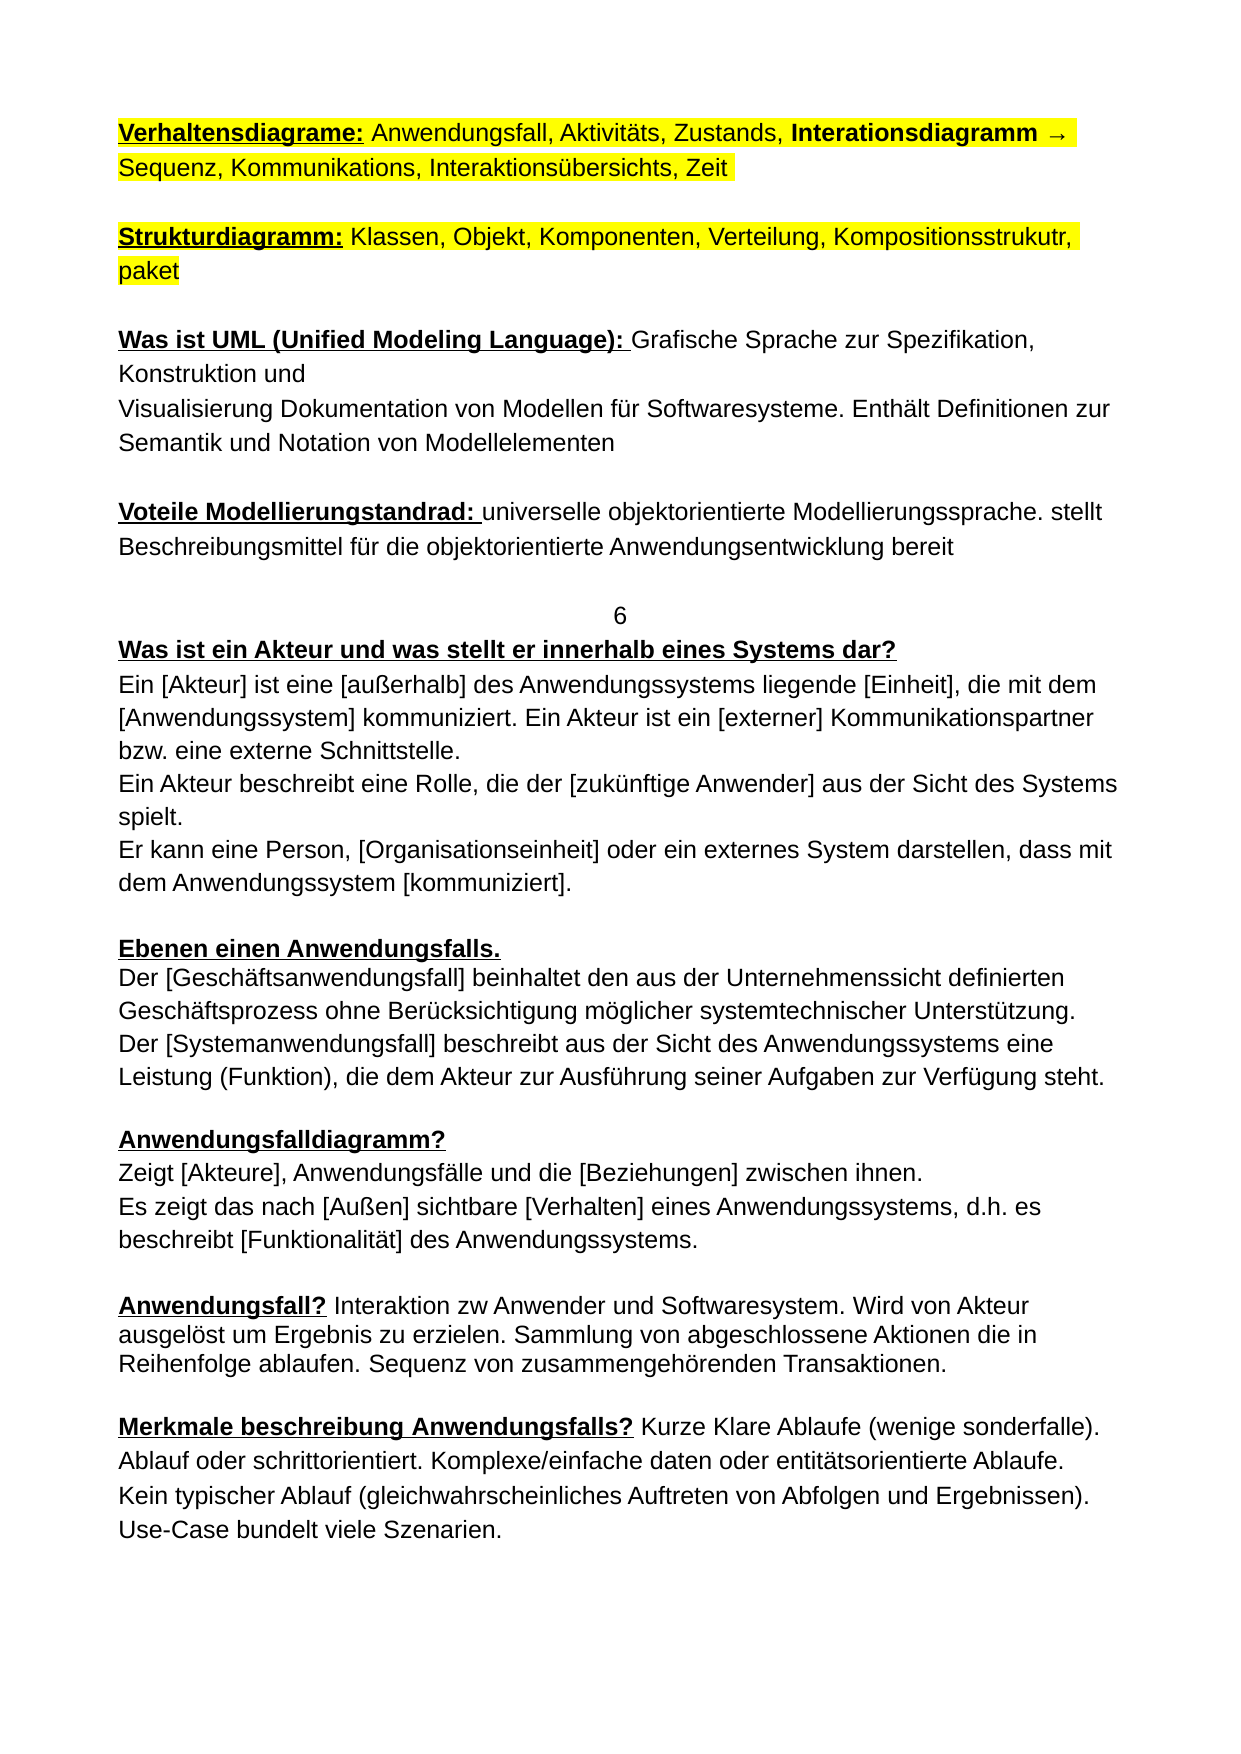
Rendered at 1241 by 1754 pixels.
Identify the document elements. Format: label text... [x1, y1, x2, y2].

text Was ist ein Akteur und was stellt er innerhalb eines Systems dar? [118, 635, 1122, 664]
text Voteile Modellierungstandrad: universelle objektorientierte Modellierungssprache. stellt Beschreibungsmittel für die objektorientierte Anwendungsentwicklung bereit [118, 497, 1122, 561]
text Anwendungsfall? Interaktion zw Anwender und Softwaresystem. Wird von Akteur ausgelöst um Ergebnis zu erzielen. Sammlung von abgeschlossene Aktionen die in Reihenfolge ablaufen. Sequenz von zusammengehörenden Transaktionen. [118, 1291, 1122, 1377]
text Ein [Akteur] ist eine [außerhalb] des Anwendungssystems liegende [Einheit], die mit dem [Anwendungssystem] kommuniziert. Ein Akteur ist ein [externer] Kommunikationspartner bzw. eine externe Schnittstelle. [118, 670, 1122, 764]
text Was ist UML (Unified Modeling Language): Grafische Sprache zur Spezifikation, Konstruktion und [118, 325, 1122, 388]
text Visualisierung Dokumentation von Modellen für Softwaresysteme. Enthält Definitionen zur Semantik und Notation von Modellelementen [118, 394, 1122, 457]
text 6 [118, 601, 1122, 629]
text Strukturdiagramm: Klassen, Objekt, Komponenten, Verteilung, Kompositionsstrukutr, paket [118, 222, 1122, 285]
text Der [Geschäftsanwendungsfall] beinhaltet den aus der Unternehmenssicht definierten Geschäftsprozess ohne Berücksichtigung möglicher systemtechnischer Unterstützung. [118, 963, 1122, 1024]
text Zeigt [Akteure], Anwendungsfälle und die [Beziehungen] zwischen ihnen. [118, 1158, 1122, 1186]
text Anwendungsfalldiagramm? [118, 1124, 1122, 1153]
text Verhaltensdiagrame: Anwendungsfall, Aktivitäts, Zustands, Interationsdiagramm → Sequenz, Kommunikations, Interaktionsübersichts, Zeit [118, 118, 1122, 181]
text Merkmale beschreibung Anwendungsfalls? Kurze Klare Ablaufe (wenige sonderfalle). Ablauf oder schrittorientiert. Komplexe/einfache daten oder entitätsorientierte Ablaufe. Kein typischer Ablauf (gleichwahrscheinliches Auftreten von Abfolgen und Ergebnissen). Use-Case bundelt viele Szenarien. [118, 1412, 1122, 1544]
text Der [Systemanwendungsfall] beschreibt aus der Sicht des Anwendungssystems eine Leistung (Funktion), die dem Akteur zur Ausführung seiner Aufgaben zur Verfügung steht. [118, 1029, 1122, 1091]
text Er kann eine Person, [Organisationseinheit] oder ein externes System darstellen, dass mit dem Anwendungssystem [kommuniziert]. [118, 835, 1122, 897]
text Ein Akteur beschreibt eine Rolle, die der [zukünftige Anwender] aus der Sicht des Systems spielt. [118, 769, 1122, 831]
text Es zeigt das nach [Außen] sichtbare [Verhalten] eines Anwendungssystems, d.h. es beschreibt [Funktionalität] des Anwendungssystems. [118, 1192, 1122, 1254]
text Ebenen einen Anwendungsfalls. [118, 934, 1122, 963]
